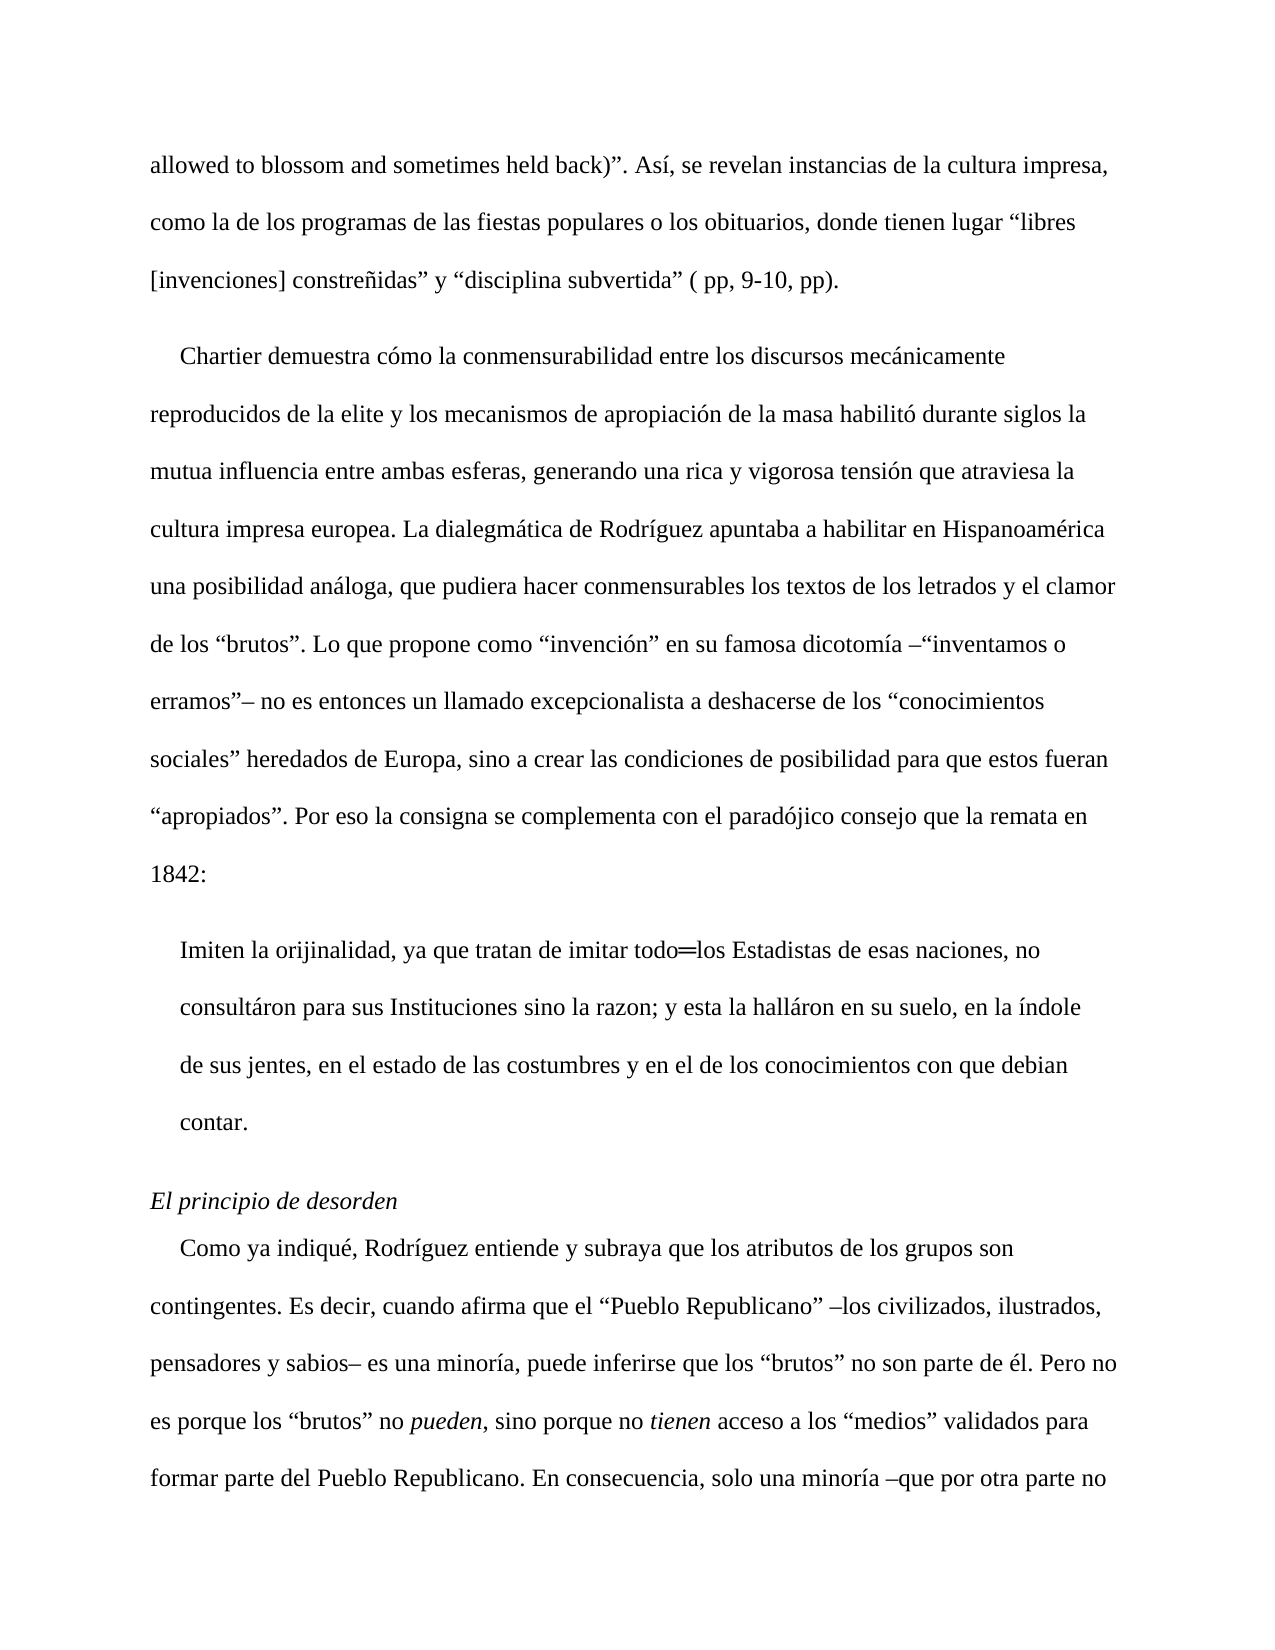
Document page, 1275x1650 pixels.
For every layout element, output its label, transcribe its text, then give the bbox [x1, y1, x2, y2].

subtitle El principio de desorden [150, 1186, 1125, 1214]
text Imiten la orijinalidad, ya que tratan de imitar todo═los Estadistas de esas naciones, no consultáron para sus Instituciones sino la razon; y esta la halláron en su suelo, en la índole de sus jentes, en el estado de las costumbres y en el de los conocimientos con que debian contar. [179, 935, 1096, 1136]
text Chartier demuestra cómo la conmensurabilidad entre los discursos mecánicamente reproducidos de la elite y los mecanismos de apropiación de la masa habilitó durante siglos la mutua influencia entre ambas esferas, generando una rica y vigorosa tensión que atraviesa la cultura impresa europea. La dialegmática de Rodríguez apuntaba a habilitar en Hispanoamérica una posibilidad análoga, que pudiera hacer conmensurables los textos de los letrados y el clamor de los “brutos”. Lo que propone como “invención” en su famosa dicotomía –“inventamos o erramos”– no es entonces un llamado excepcionalista a deshacerse de los “conocimientos sociales” heredados de Europa, sino a crear las condiciones de posibilidad para que estos fueran “apropiados”. Por eso la consigna se complementa con el paradójico consejo que la remata en 1842: [150, 341, 1125, 887]
text Como ya indiqué, Rodríguez entiende y subraya que los atributos de los grupos son contingentes. Es decir, cuando afirma que el “Pueblo Republicano” –los civilizados, ilustrados, pensadores y sabios– es una minoría, puede inferirse que los “brutos” no son parte de él. Pero no es porque los “brutos” no pueden, sino porque no tienen acceso a los “medios” validados para formar parte del Pueblo Republicano. En consecuencia, solo una minoría –que por otra parte no [150, 1233, 1125, 1492]
text allowed to blossom and sometimes held back)”. Así, se revelan instancias de la cultura impresa, como la de los programas de las fiestas populares o los obituarios, donde tienen lugar “libres [invenciones] constreñidas” y “disciplina subvertida” ( pp, 9-10, pp). [150, 150, 1125, 294]
